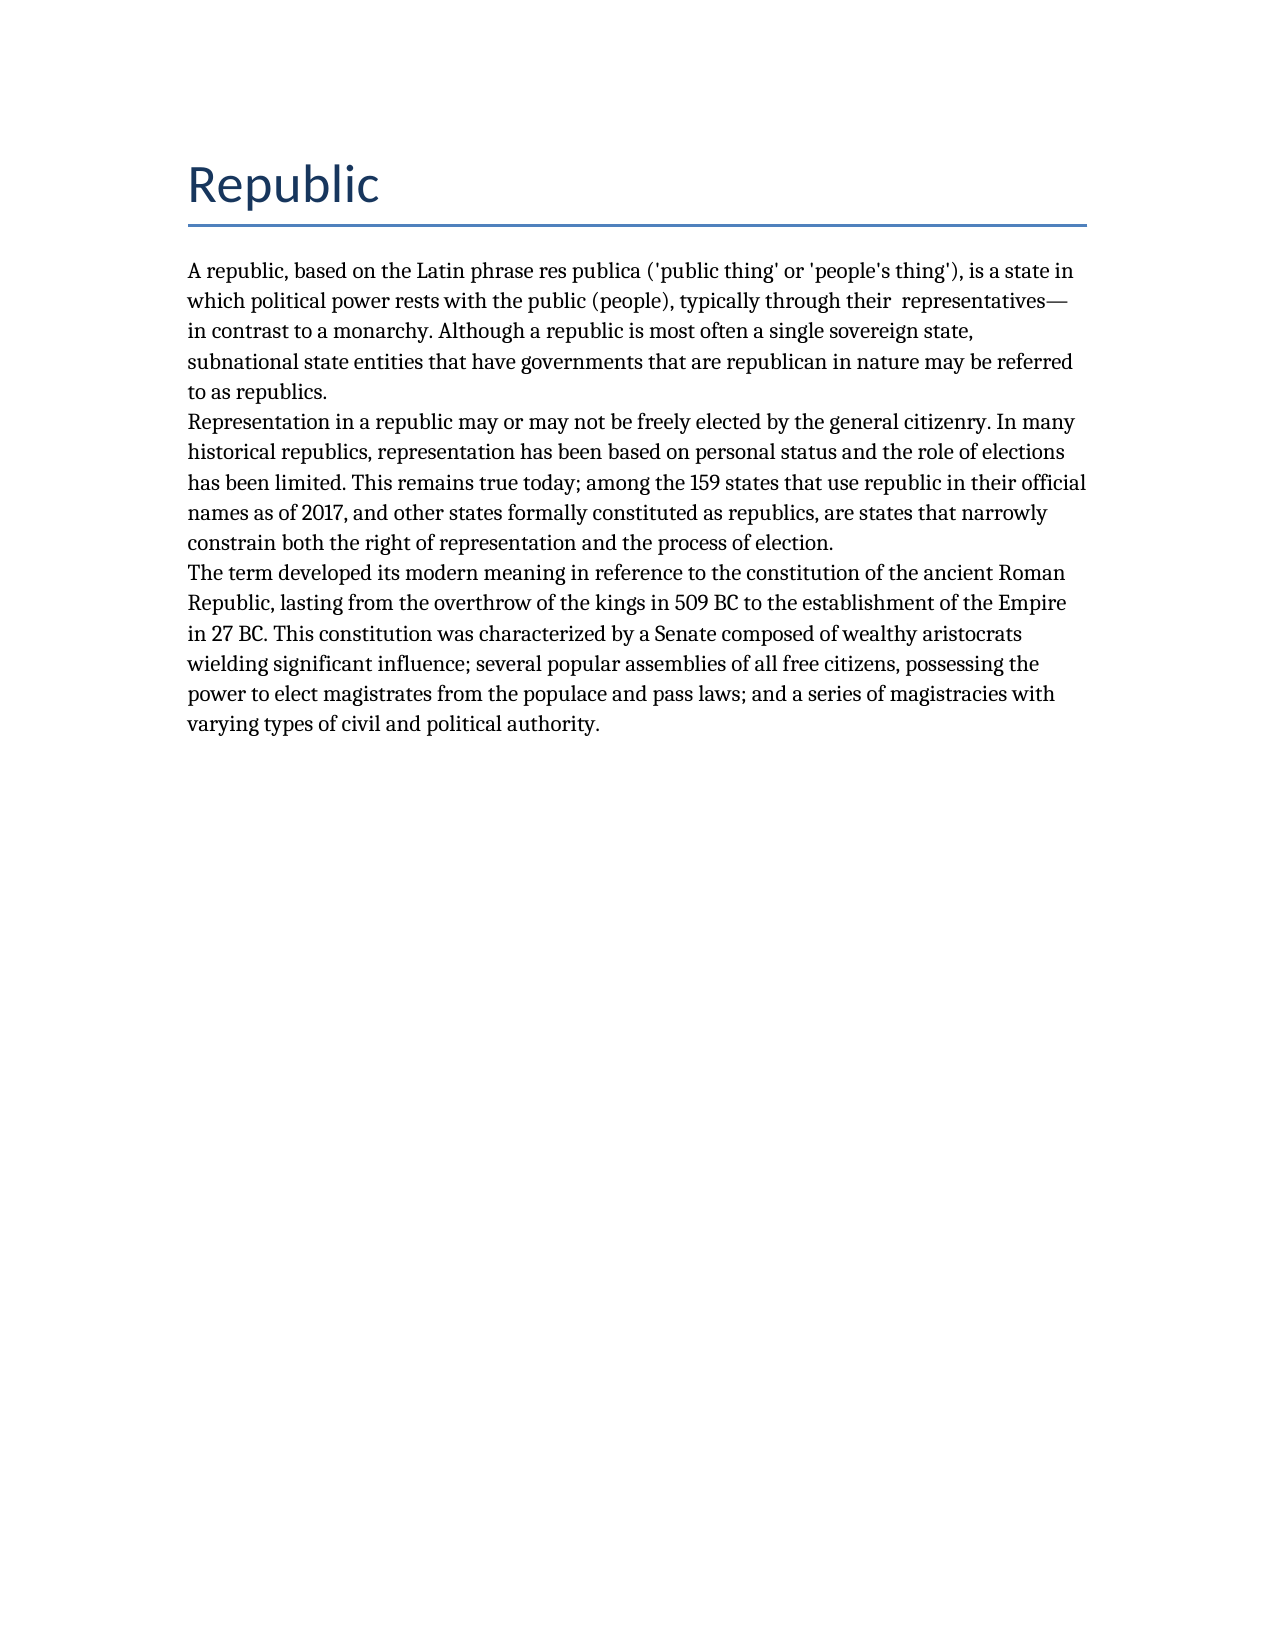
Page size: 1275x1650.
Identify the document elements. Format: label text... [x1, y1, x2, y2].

text A republic, based on the Latin phrase res publica ('public thing' or 'people's thing'), is a state in which political power rests with the public (people), typically through their representatives—in contrast to a monarchy. Although a republic is most often a single sovereign state, subnational state entities that have governments that are republican in nature may be referred to as republics. Representation in a republic may or may not be freely elected by the general citizenry. In many historical republics, representation has been based on personal status and the role of elections has been limited. This remains true today; among the 159 states that use republic in their official names as of 2017, and other states formally constituted as republics, are states that narrowly constrain both the right of representation and the process of election. The term developed its modern meaning in reference to the constitution of the ancient Roman Republic, lasting from the overthrow of the kings in 509 BC to the establishment of the Empire in 27 BC. This constitution was characterized by a Senate composed of wealthy aristocrats wielding significant influence; several popular assemblies of all free citizens, possessing the power to elect magistrates from the populace and pass laws; and a series of magistracies with varying types of civil and political authority. [187, 258, 1087, 737]
title Republic [187, 150, 1087, 227]
